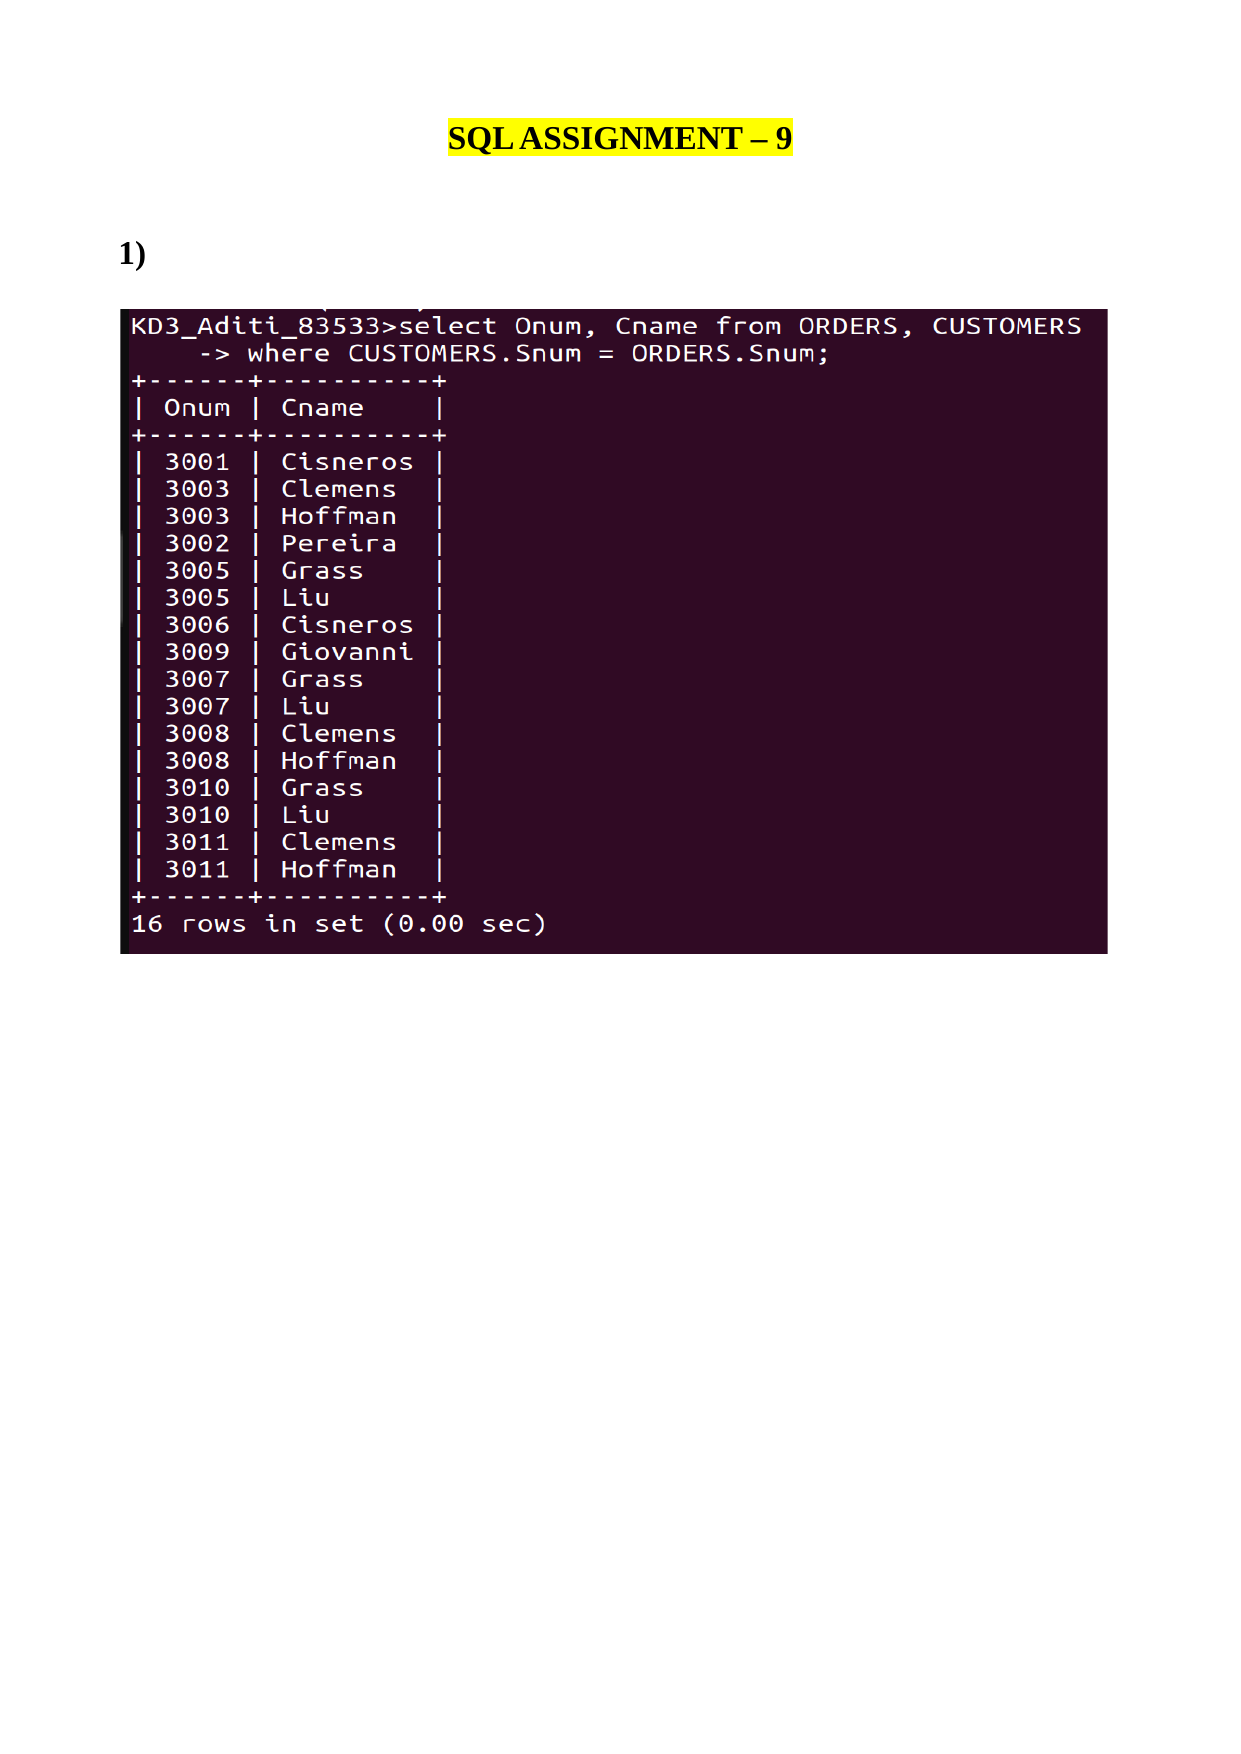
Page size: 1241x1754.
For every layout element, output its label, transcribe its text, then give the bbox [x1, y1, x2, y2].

text 1) [118, 233, 1122, 271]
picture [120, 309, 1108, 954]
text SQL ASSIGNMENT – 9 [118, 118, 1122, 156]
